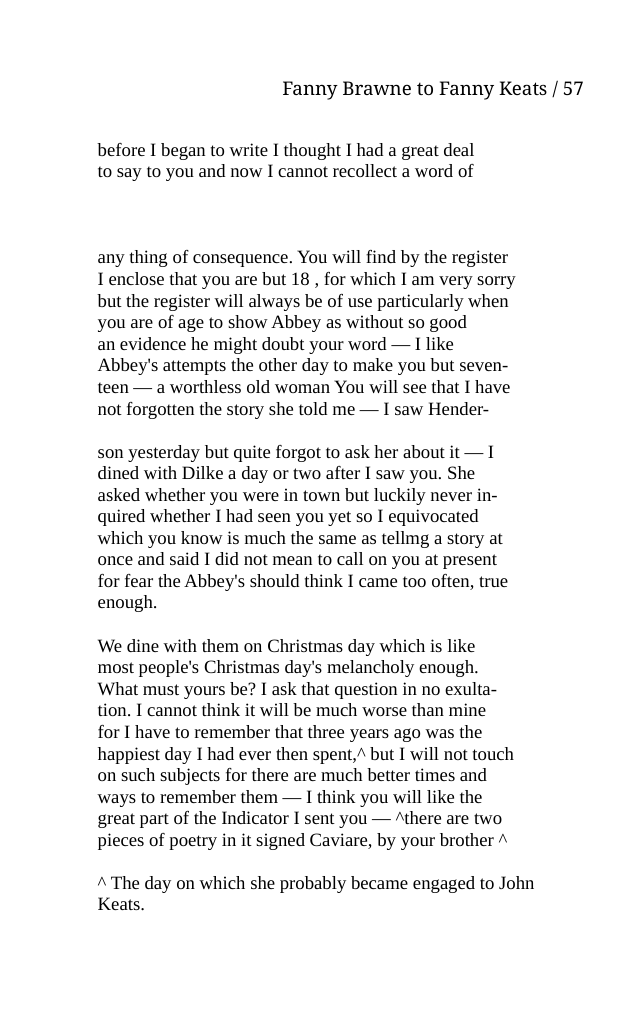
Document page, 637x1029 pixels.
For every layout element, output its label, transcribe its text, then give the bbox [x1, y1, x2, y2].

text once and said I did not mean to call on you at present [97, 548, 583, 570]
text What must yours be? I ask that question in no exulta- [97, 678, 583, 699]
text great part of the Indicator I sent you — ^there are two [97, 807, 583, 829]
text tion. I cannot think it will be much worse than mine [97, 699, 583, 721]
text which you know is much the same as tellmg a story at [97, 527, 583, 548]
text for fear the Abbey's should think I came too often, true [97, 570, 583, 591]
text quired whether I had seen you yet so I equivocated [97, 505, 583, 527]
text enough. [97, 591, 583, 613]
text before I began to write I thought I had a great deal [97, 139, 583, 160]
text for I have to remember that three years ago was the [97, 721, 583, 742]
text an evidence he might doubt your word — I like [97, 333, 583, 354]
text I enclose that you are but 18 , for which I am very sorry [97, 268, 583, 289]
text son yesterday but quite forgot to ask her about it — I [97, 441, 583, 462]
text teen — a worthless old woman You will see that I have [97, 376, 583, 397]
text happiest day I had ever then spent,^ but I will not touch [97, 742, 583, 764]
text but the register will always be of use particularly when [97, 289, 583, 311]
text pieces of poetry in it signed Caviare, by your brother ^ [97, 829, 583, 850]
text you are of age to show Abbey as without so good [97, 311, 583, 333]
text any thing of consequence. You will find by the register [97, 246, 583, 268]
text ^ The day on which she probably became engaged to John Keats. [97, 872, 583, 915]
text on such subjects for there are much better times and [97, 764, 583, 786]
text We dine with them on Christmas day which is like [97, 634, 583, 656]
text asked whether you were in town but luckily never in- [97, 484, 583, 505]
text ways to remember them — I think you will like the [97, 786, 583, 807]
text not forgotten the story she told me — I saw Hender- [97, 397, 583, 419]
text dined with Dilke a day or two after I saw you. She [97, 462, 583, 484]
text most people's Christmas day's melancholy enough. [97, 656, 583, 678]
text Abbey's attempts the other day to make you but seven- [97, 354, 583, 376]
text to say to you and now I cannot recollect a word of [97, 160, 583, 182]
